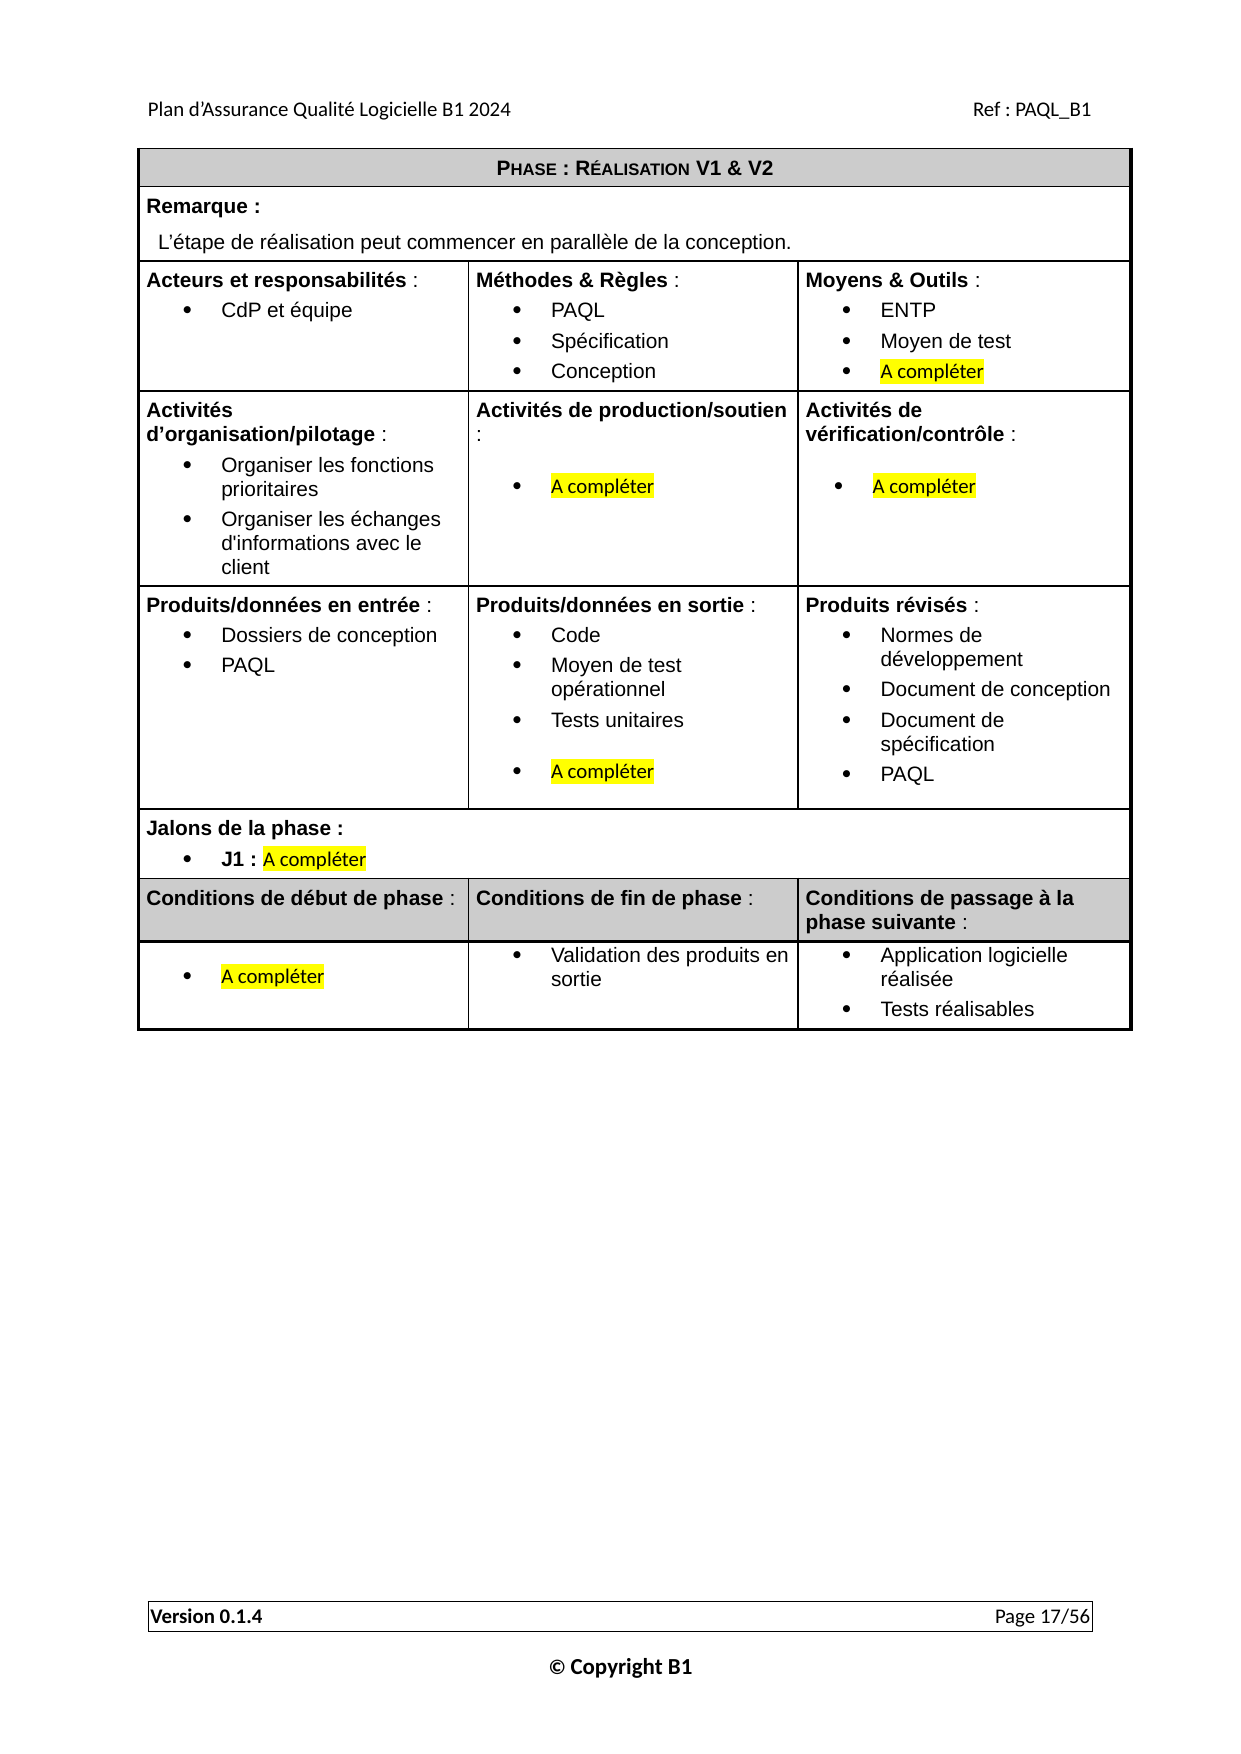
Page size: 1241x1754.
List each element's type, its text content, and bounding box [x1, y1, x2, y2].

table_cell Acteurs et responsabilités : CdP et équipe [140, 262, 468, 390]
table_header Phase : Réalisation V1 & V2 [140, 149, 1129, 186]
table_cell A compléter [140, 943, 468, 1027]
table_cell Conditions de fin de phase : [469, 879, 797, 940]
table_cell Méthodes & Règles : PAQL Spécification Conception [469, 262, 797, 390]
table_cell Activités de production/soutien : A compléter [469, 392, 797, 585]
table_cell Jalons de la phase : J1 : A compléter [140, 810, 1129, 878]
table_cell Produits/données en sortie : Code Moyen de test opérationnel Tests unitaires A compléter [469, 587, 797, 808]
table_cell Activités d’organisation/pilotage : Organiser les fonctions prioritaires Organiser les échanges d'informations avec le client [140, 392, 468, 585]
table_cell Moyens & Outils : ENTP Moyen de test A compléter [799, 262, 1129, 390]
table_cell Conditions de passage à la phase suivante : [799, 879, 1129, 940]
table_cell Validation des produits en sortie [469, 943, 797, 1027]
table_cell Produits/données en entrée : Dossiers de conception PAQL [140, 587, 468, 808]
table_cell Remarque : L’étape de réalisation peut commencer en parallèle de la conception. [140, 187, 1129, 260]
table_cell Activités de vérification/contrôle : A compléter [799, 392, 1129, 585]
table_cell Conditions de début de phase : [140, 879, 468, 940]
table_cell Application logicielle réalisée Tests réalisables [799, 943, 1129, 1027]
table_cell Produits révisés : Normes de développement Document de conception Document de spécification PAQL [799, 587, 1129, 808]
